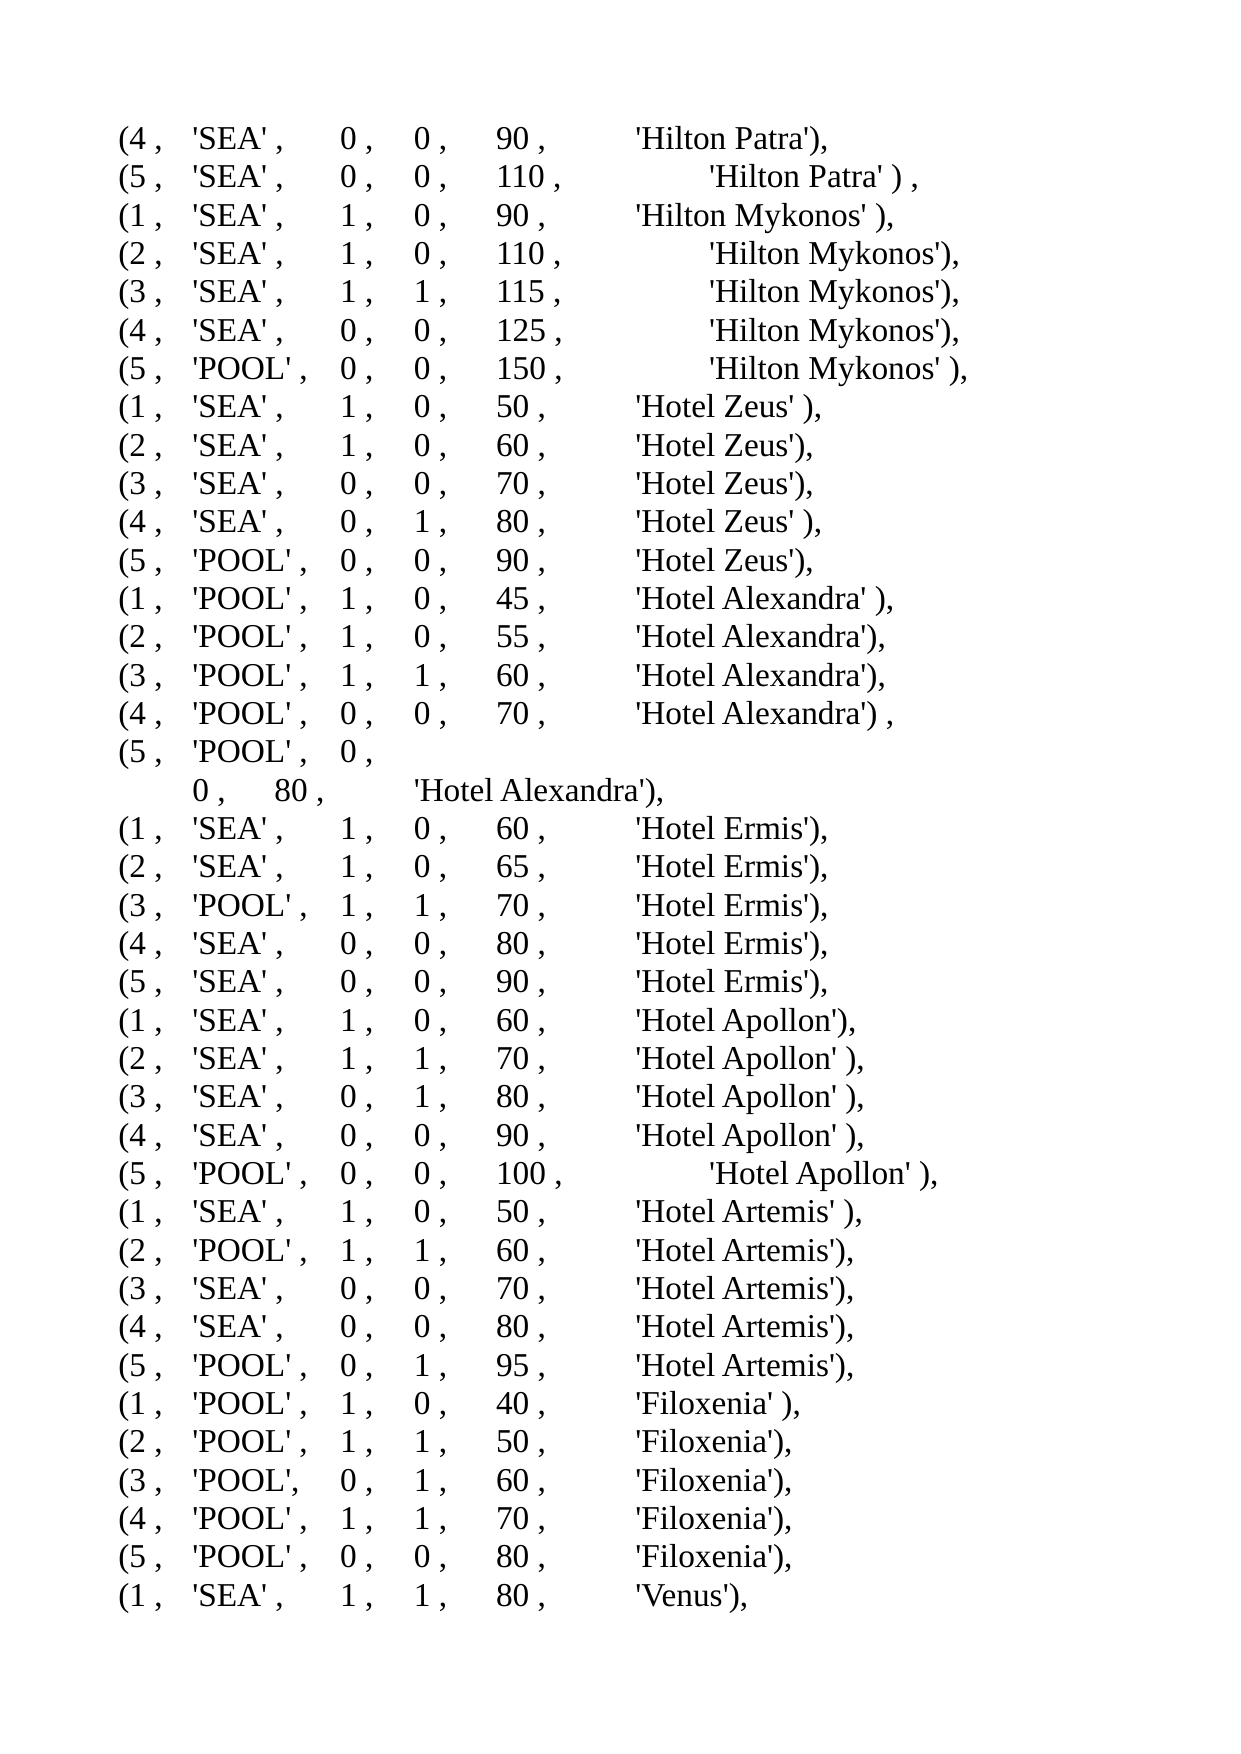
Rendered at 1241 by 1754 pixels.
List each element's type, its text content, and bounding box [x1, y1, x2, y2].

text 0 , 80 , 'Hotel Alexandra'), (1 , 'SEA' , 1 , 0 , 60 , 'Hotel Ermis'), (2 , 'SEA' , 1 , 0 , 65 , 'Hotel Ermis'), (3 , 'POOL' , 1 , 1 , 70 , 'Hotel Ermis'), (4 , 'SEA' , 0 , 0 , 80 , 'Hotel Ermis'), (5 , 'SEA' , 0 , 0 , 90 , 'Hotel Ermis'), (1 , 'SEA' , 1 , 0 , 60 , 'Hotel Apollon'), (2 , 'SEA' , 1 , 1 , 70 , 'Hotel Apollon' ), (3 , 'SEA' , 0 , 1 , 80 , 'Hotel Apollon' ), (4 , 'SEA' , 0 , 0 , 90 , 'Hotel Apollon' ), (5 , 'POOL' , 0 , 0 , 100 , 'Hotel Apollon' ), (1 , 'SEA' , 1 , 0 , 50 , 'Hotel Artemis' ), (2 , 'POOL' , 1 , 1 , 60 , 'Hotel Artemis'), (3 , 'SEA' , 0 , 0 , 70 , 'Hotel Artemis'), (4 , 'SEA' , 0 , 0 , 80 , 'Hotel Artemis'), (5 , 'POOL' , 0 , 1 , 95 , 'Hotel Artemis'), (1 , 'POOL' , 1 , 0 , 40 , 'Filoxenia' ), (2 , 'POOL' , 1 , 1 , 50 , 'Filoxenia'), (3 , 'POOL', 0 , 1 , 60 , 'Filoxenia'), (4 , 'POOL' , 1 , 1 , 70 , 'Filoxenia'), (5 , 'POOL' , 0 , 0 , 80 , 'Filoxenia'), (1 , 'SEA' , 1 , 1 , 80 , 'Venus'), [118, 770, 1122, 1613]
text (4 , 'SEA' , 0 , 0 , 90 , 'Hilton Patra'), (5 , 'SEA' , 0 , 0 , 110 , 'Hilton Patra' ) , (1 , 'SEA' , 1 , 0 , 90 , 'Hilton Mykonos' ), (2 , 'SEA' , 1 , 0 , 110 , 'Hilton Mykonos'), (3 , 'SEA' , 1 , 1 , 115 , 'Hilton Mykonos'), (4 , 'SEA' , 0 , 0 , 125 , 'Hilton Mykonos'), (5 , 'POOL' , 0 , 0 , 150 , 'Hilton Mykonos' ), (1 , 'SEA' , 1 , 0 , 50 , 'Hotel Zeus' ), (2 , 'SEA' , 1 , 0 , 60 , 'Hotel Zeus'), (3 , 'SEA' , 0 , 0 , 70 , 'Hotel Zeus'), (4 , 'SEA' , 0 , 1 , 80 , 'Hotel Zeus' ), (5 , 'POOL' , 0 , 0 , 90 , 'Hotel Zeus'), (1 , 'POOL' , 1 , 0 , 45 , 'Hotel Alexandra' ), (2 , 'POOL' , 1 , 0 , 55 , 'Hotel Alexandra'), (3 , 'POOL' , 1 , 1 , 60 , 'Hotel Alexandra'), (4 , 'POOL' , 0 , 0 , 70 , 'Hotel Alexandra') , (5 , 'POOL' , 0 , [118, 118, 1122, 770]
